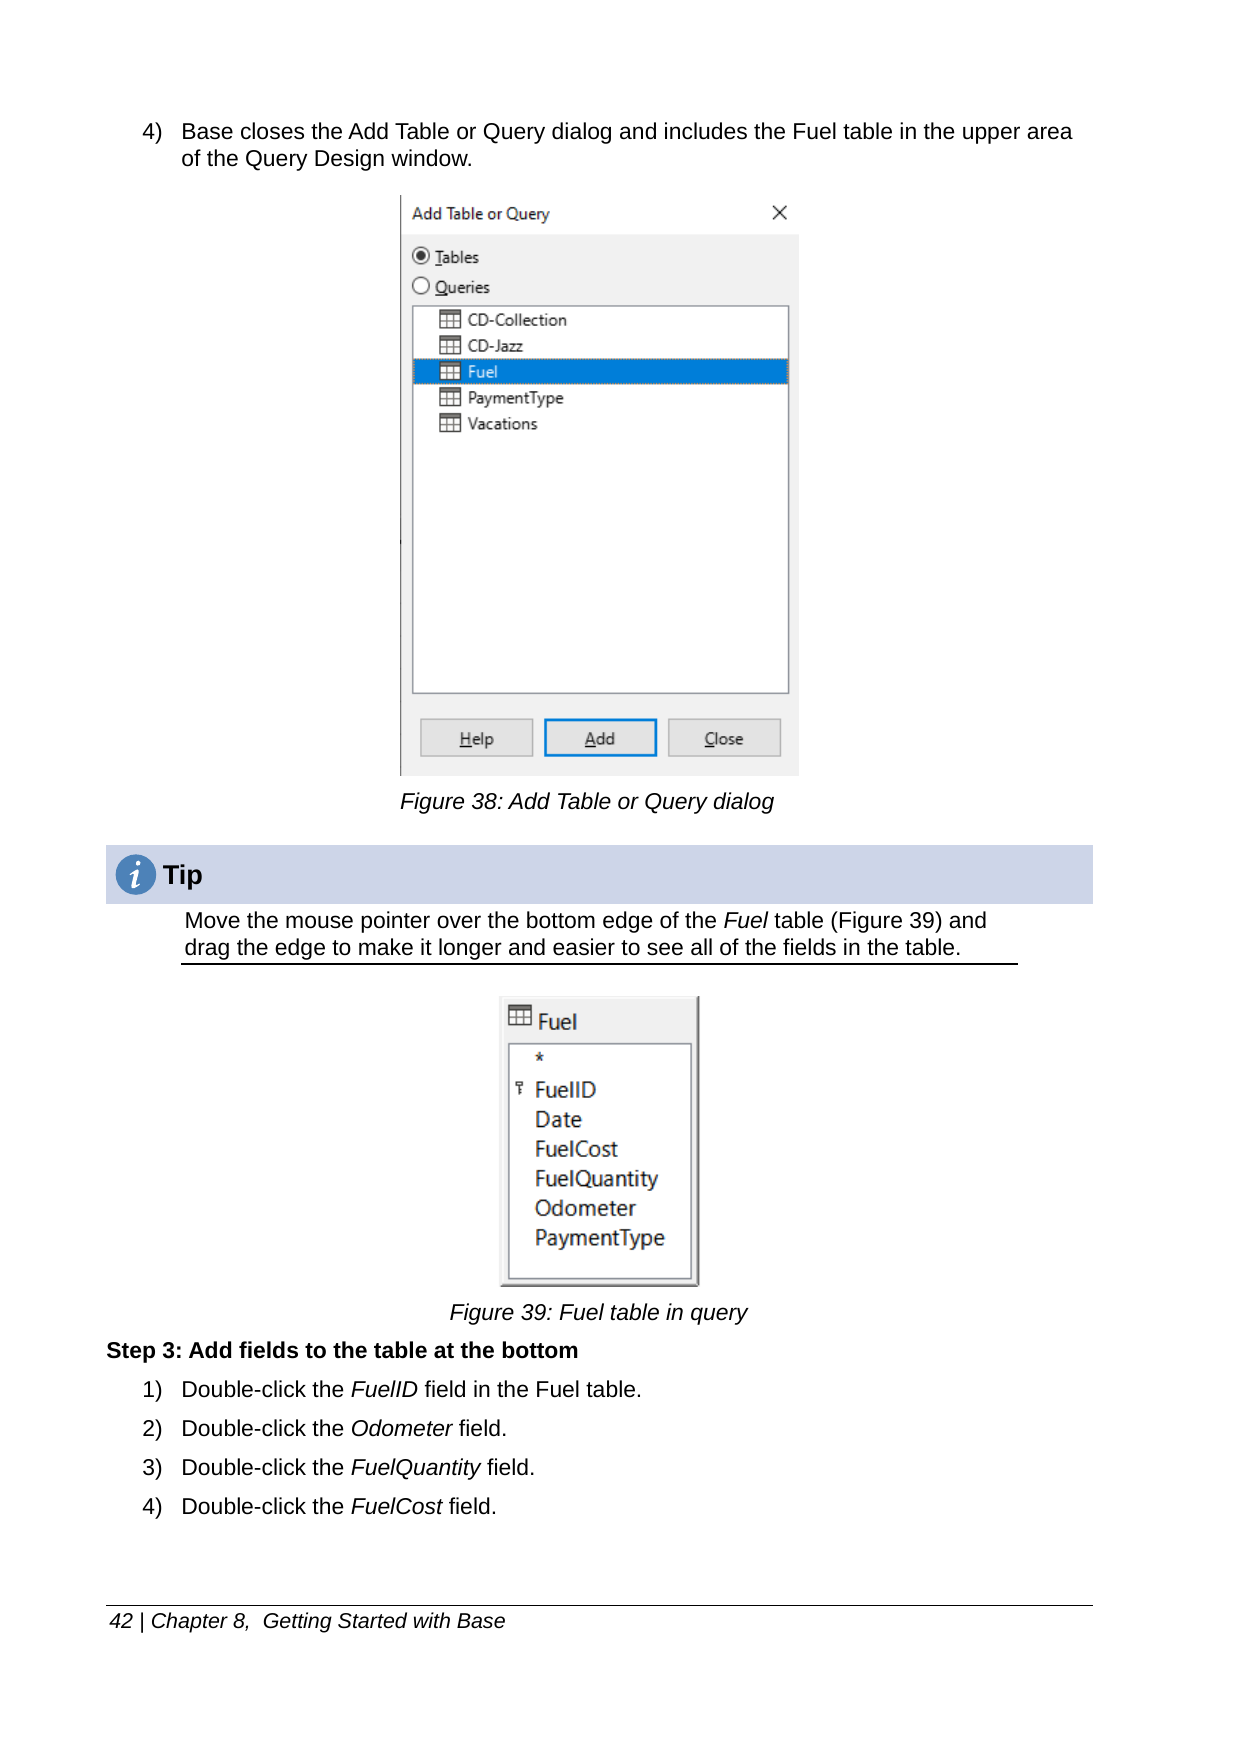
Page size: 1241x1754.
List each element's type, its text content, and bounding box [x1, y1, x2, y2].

list Double-click the FuelCost field. [162, 1493, 1093, 1519]
text Figure 39: Fuel table in query [449, 1299, 750, 1325]
text Step 3: Add fields to the table at the bottom [106, 1337, 1093, 1364]
list Double-click the FuelQuantity field. [162, 1454, 1093, 1480]
text Figure 38: Add Table or Query dialog [400, 788, 799, 815]
picture [400, 195, 799, 776]
list Double-click the Odometer field. [162, 1415, 1093, 1442]
subtitle Tip [106, 845, 1093, 904]
picture [498, 996, 701, 1287]
text Move the mouse pointer over the bottom edge of the Fuel table (Figure 39) and drag the edge to make it longer and easier to see all of the fields in the table. [181, 904, 1018, 963]
list Base closes the Add Table or Query dialog and includes the Fuel table in the upper area of the Query Design window. [162, 118, 1093, 171]
list Double-click the FuelID field in the Fuel table. [162, 1376, 1093, 1403]
